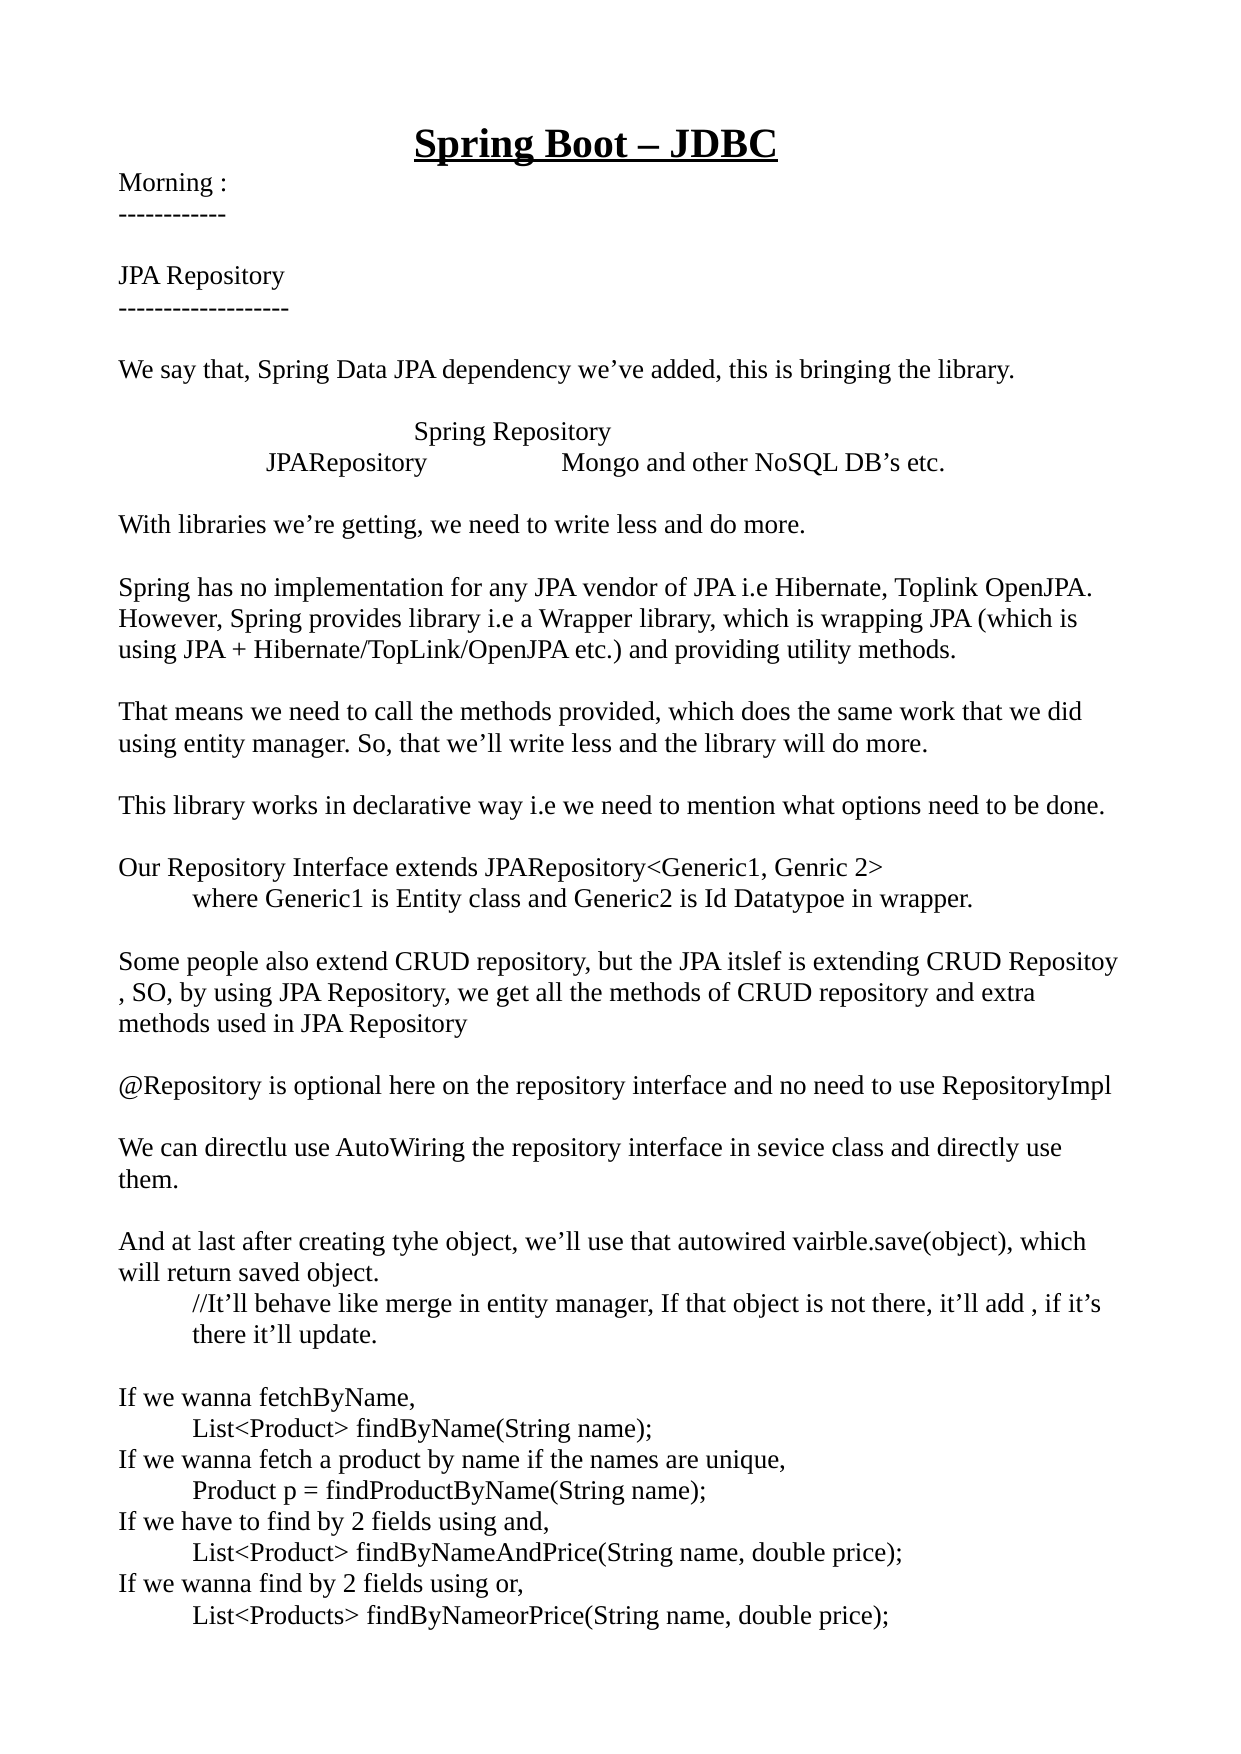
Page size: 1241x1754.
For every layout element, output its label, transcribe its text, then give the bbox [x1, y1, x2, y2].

text We can directlu use AutoWiring the repository interface in sevice class and directly use them. [118, 1132, 1122, 1194]
text Some people also extend CRUD repository, but the JPA itslef is extending CRUD Repositoy , SO, by using JPA Repository, we get all the methods of CRUD repository and extra methods used in JPA Repository [118, 945, 1122, 1038]
text If we wanna find by 2 fields using or, [118, 1568, 1122, 1599]
text JPA Repository [118, 259, 1122, 291]
text If we wanna fetch a product by name if the names are unique, [118, 1443, 1122, 1474]
text List<Product> findByName(String name); [118, 1412, 1122, 1443]
text Spring has no implementation for any JPA vendor of JPA i.e Hibernate, Toplink OpenJPA. However, Spring provides library i.e a Wrapper library, which is wrapping JPA (which is using JPA + Hibernate/TopLink/OpenJPA etc.) and providing utility methods. [118, 571, 1122, 664]
text ------------ [118, 197, 1122, 228]
text Spring Boot – JDBC [118, 118, 1122, 166]
text List<Products> findByNameorPrice(String name, double price); [118, 1599, 1122, 1630]
text If we wanna fetchByName, [118, 1381, 1122, 1412]
text where Generic1 is Entity class and Generic2 is Id Datatypoe in wrapper. [118, 882, 1122, 913]
text Morning : [118, 166, 1122, 197]
text With libraries we’re getting, we need to write less and do more. [118, 509, 1122, 540]
text ------------------- [118, 291, 1122, 322]
text JPARepository Mongo and other NoSQL DB’s etc. [118, 446, 1122, 477]
text Product p = findProductByName(String name); [118, 1474, 1122, 1505]
text Our Repository Interface extends JPARepository<Generic1, Genric 2> [118, 851, 1122, 882]
text @Repository is optional here on the repository interface and no need to use RepositoryImpl [118, 1069, 1122, 1100]
text List<Product> findByNameAndPrice(String name, double price); [118, 1536, 1122, 1568]
text This library works in declarative way i.e we need to mention what options need to be done. [118, 789, 1122, 820]
text And at last after creating tyhe object, we’ll use that autowired vairble.save(object), which will return saved object. [118, 1225, 1122, 1287]
text We say that, Spring Data JPA dependency we’ve added, this is bringing the library. [118, 353, 1122, 384]
text //It’ll behave like merge in entity manager, If that object is not there, it’ll add , if it’s there it’ll update. [118, 1287, 1122, 1349]
text That means we need to call the methods provided, which does the same work that we did using entity manager. So, that we’ll write less and the library will do more. [118, 696, 1122, 758]
text If we have to find by 2 fields using and, [118, 1505, 1122, 1536]
text Spring Repository [118, 415, 1122, 446]
